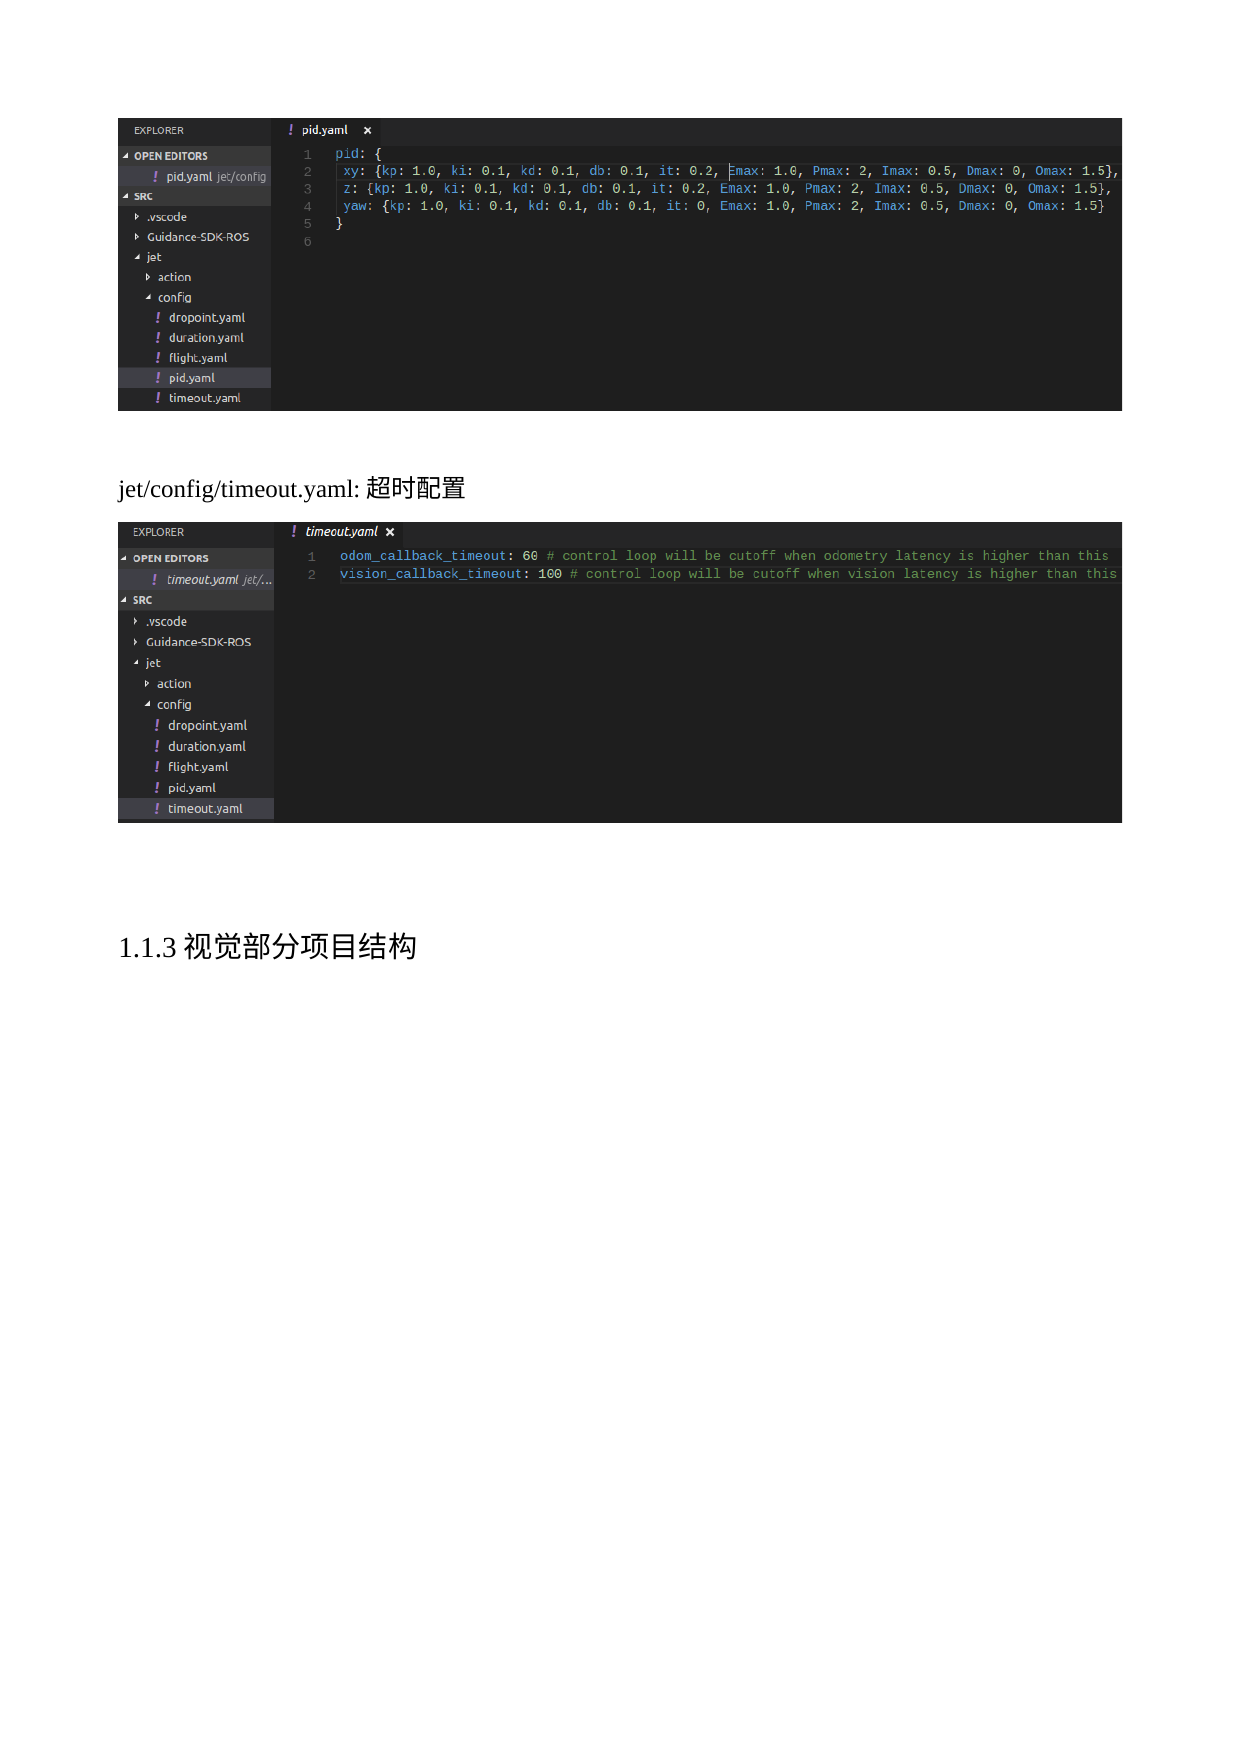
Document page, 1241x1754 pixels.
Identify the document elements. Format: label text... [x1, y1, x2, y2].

text 1.1.3 视觉部分项目结构 [118, 923, 1122, 965]
text jet/config/timeout.yaml: 超时配置 [118, 468, 1122, 505]
picture [118, 522, 1123, 823]
picture [118, 118, 1123, 411]
